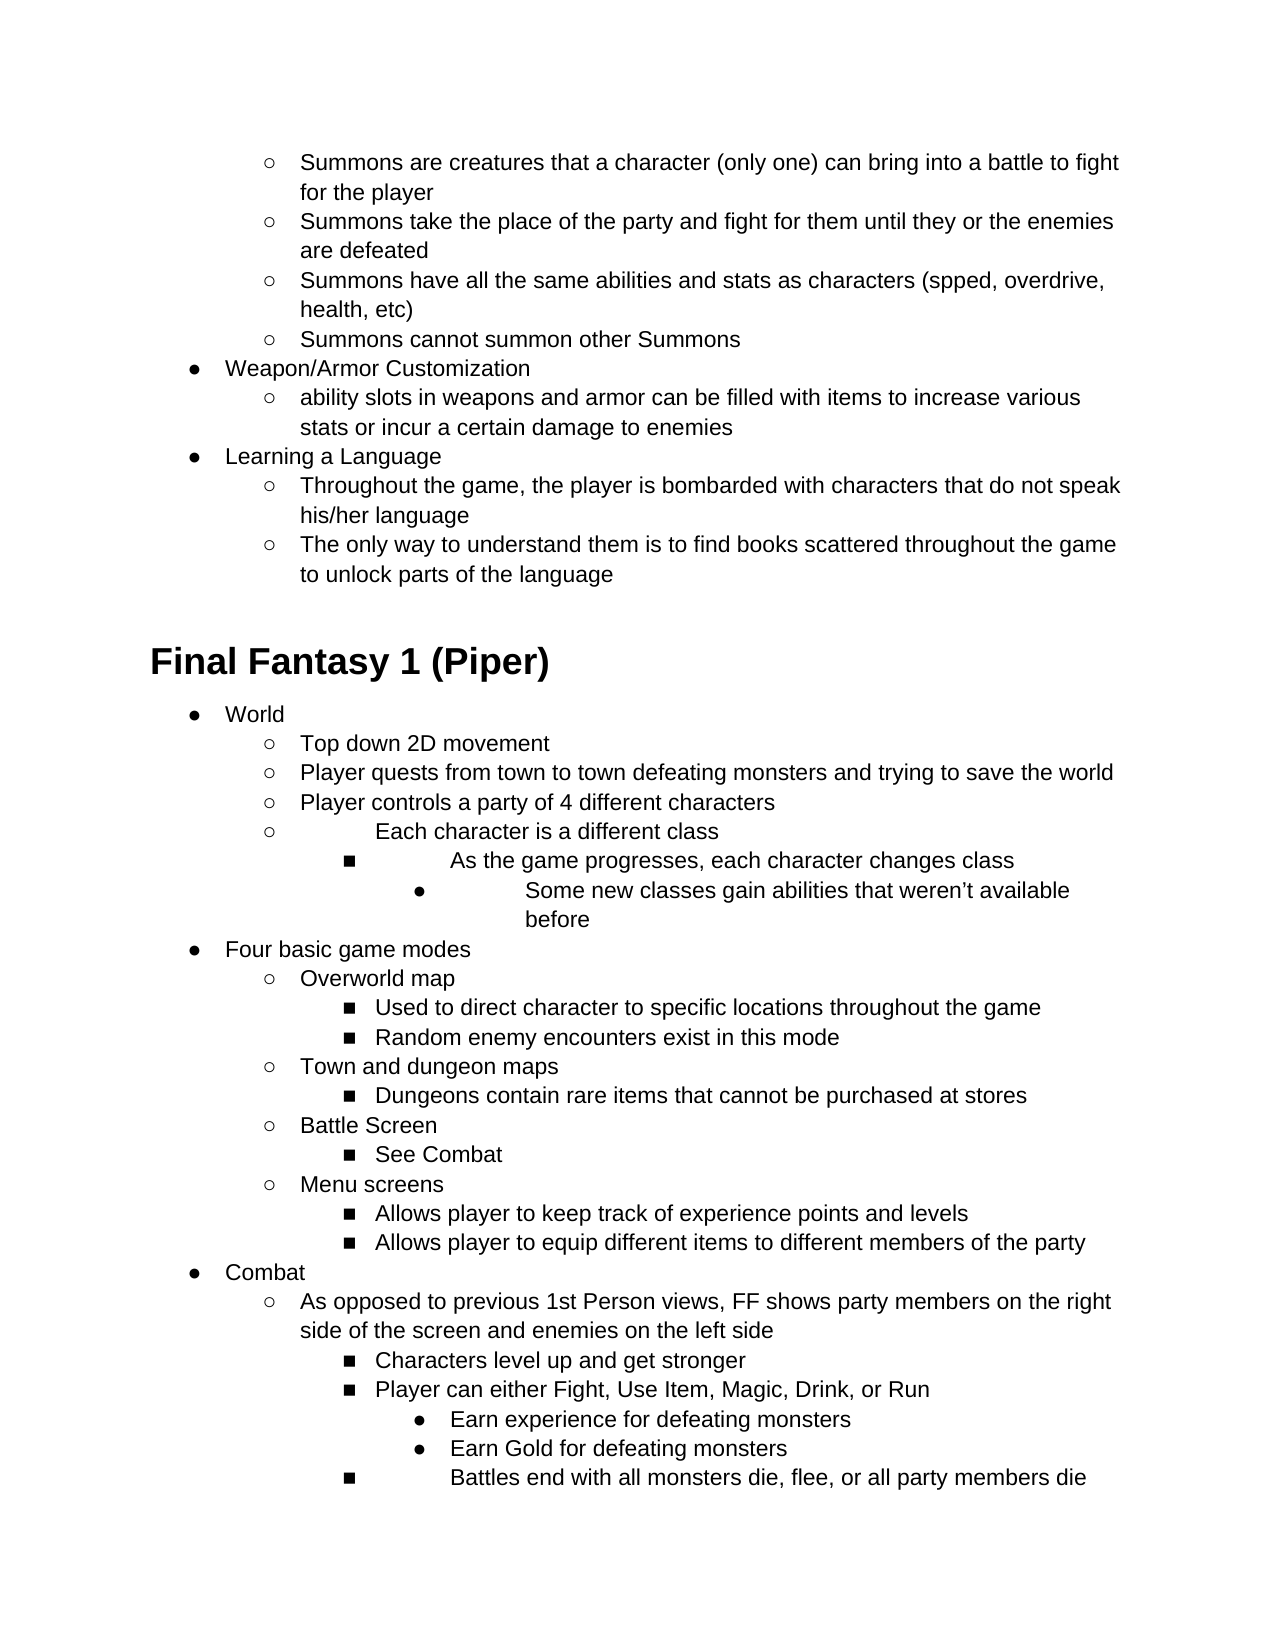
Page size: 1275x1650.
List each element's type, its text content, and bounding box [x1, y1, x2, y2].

list Random enemy encounters exist in this mode [150, 1024, 1125, 1050]
list Town and dungeon maps [262, 1054, 1125, 1079]
list Used to direct character to specific locations throughout the game [150, 995, 1125, 1021]
list The only way to understand them is to find books scattered throughout the game to unlock parts of the language [262, 532, 1125, 587]
list Summons cannot summon other Summons [262, 326, 1125, 352]
list ability slots in weapons and armor can be filled with items to increase various stats or incur a certain damage to enemies [262, 385, 1125, 440]
list Summons have all the same abilities and stats as characters (spped, overdrive, health, etc) [262, 267, 1125, 322]
list Dungeons contain rare items that cannot be purchased at stores [150, 1083, 1125, 1109]
list Characters level up and get stronger [150, 1347, 1125, 1373]
list Top down 2D movement [262, 731, 1125, 756]
list Summons take the place of the party and fight for them until they or the enemies are defeated [262, 209, 1125, 264]
list Some new classes gain abilities that weren’t available before [412, 877, 1125, 932]
list Battle Screen [262, 1112, 1125, 1138]
list Throughout the game, the player is bombarded with characters that do not speak his/her language [262, 473, 1125, 528]
list World [187, 701, 1125, 727]
list Each character is a different class [262, 819, 1125, 844]
list Allows player to keep track of experience points and levels [150, 1201, 1125, 1226]
list Combat [187, 1259, 1125, 1285]
list See Combat [150, 1142, 1125, 1167]
list Summons are creatures that a character (only one) can bring into a battle to fight for the player [262, 150, 1125, 205]
list Menu screens [262, 1171, 1125, 1197]
list Player quests from town to town defeating monsters and trying to save the world [262, 760, 1125, 786]
subtitle Final Fantasy 1 (Piper) [150, 641, 1125, 682]
list Player can either Fight, Use Item, Magic, Drink, or Run [150, 1377, 1125, 1402]
list Earn Gold for defeating monsters [412, 1436, 1125, 1461]
list Earn experience for defeating monsters [412, 1406, 1125, 1432]
list Overworld map [262, 966, 1125, 991]
list Weapon/Armor Customization [187, 356, 1125, 381]
list Player controls a party of 4 different characters [262, 789, 1125, 815]
list As opposed to previous 1st Person views, FF shows party members on the right side of the screen and enemies on the left side [262, 1289, 1125, 1344]
list Allows player to equip different items to different members of the party [150, 1230, 1125, 1256]
list Learning a Language [187, 444, 1125, 469]
list As the game progresses, each character changes class [150, 848, 1125, 874]
list Battles end with all monsters die, flee, or all party members die [150, 1465, 1125, 1491]
list Four basic game modes [187, 936, 1125, 962]
